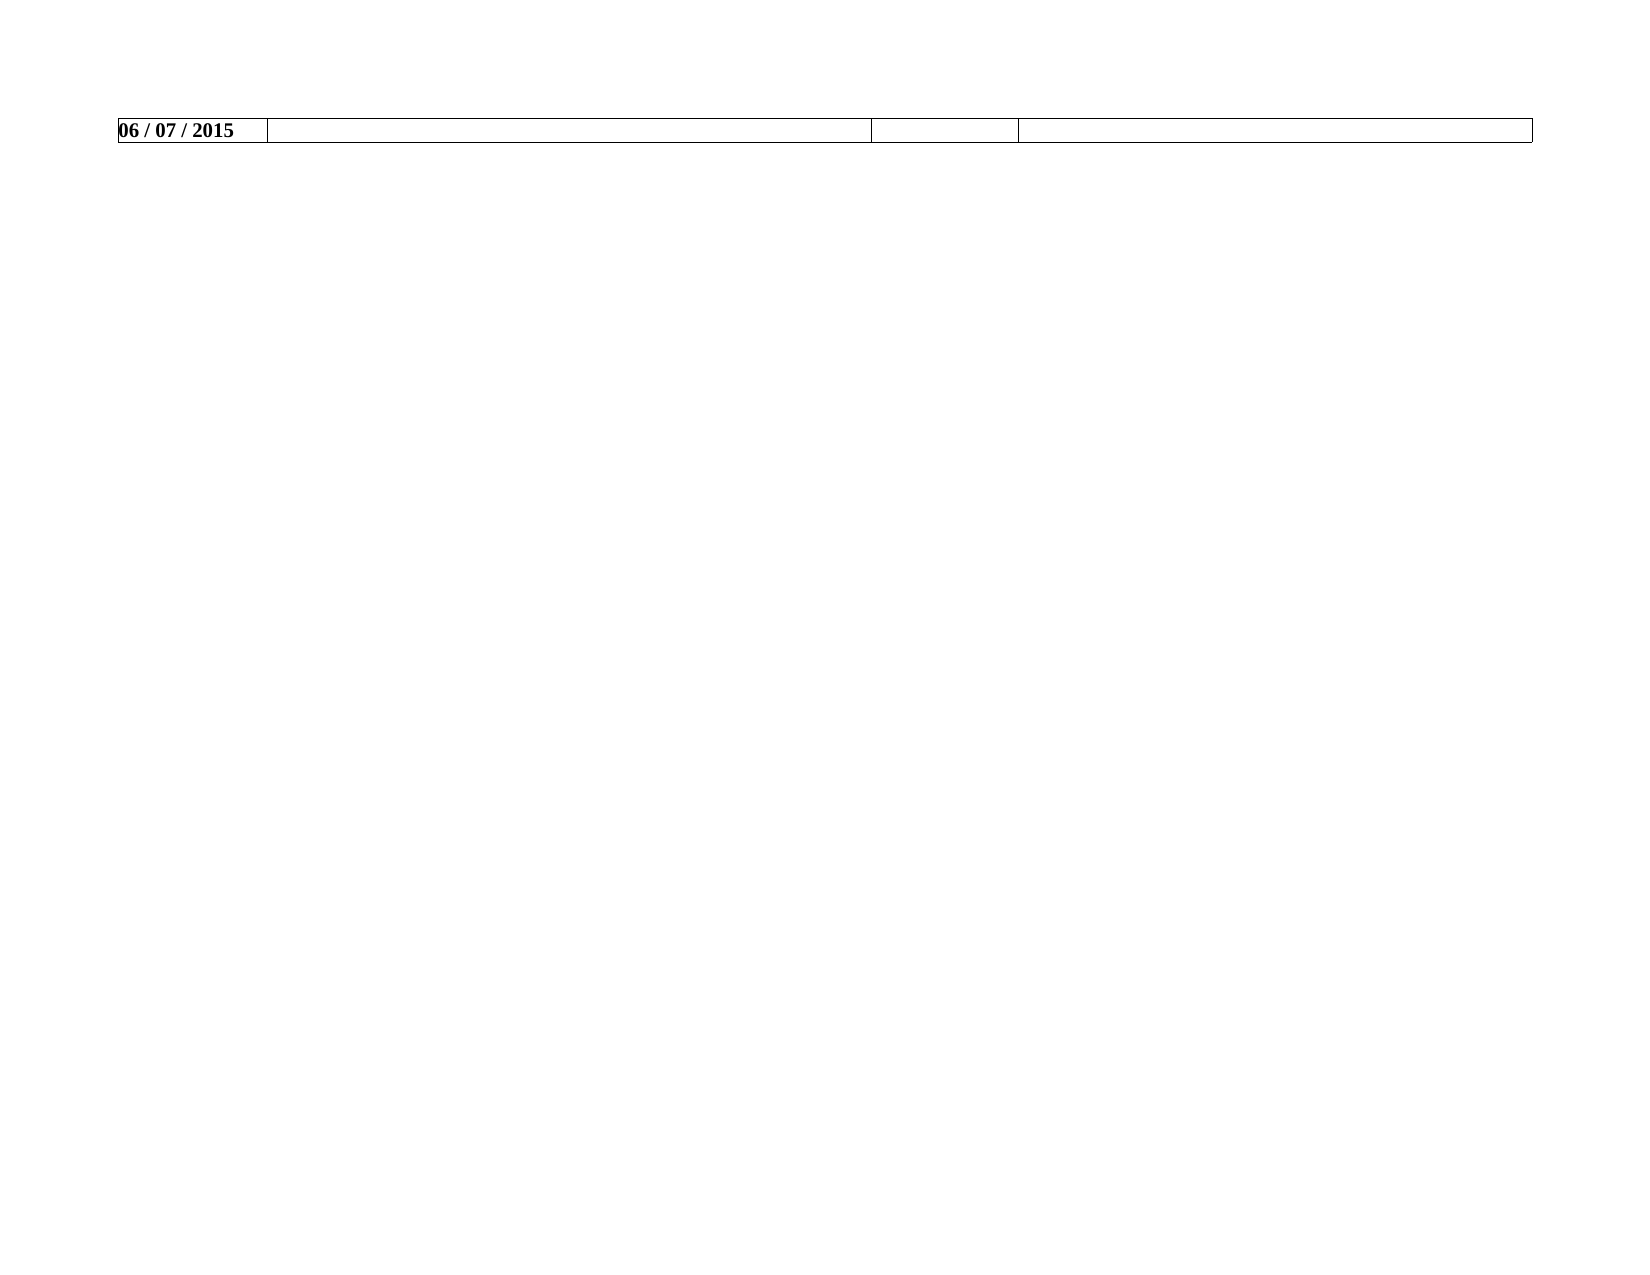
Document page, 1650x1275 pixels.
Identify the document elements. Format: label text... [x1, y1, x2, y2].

table_cell [1019, 119, 1532, 142]
table_cell 06 / 07 / 2015 [119, 119, 267, 142]
table_cell [268, 119, 871, 142]
table_cell [872, 119, 1018, 142]
